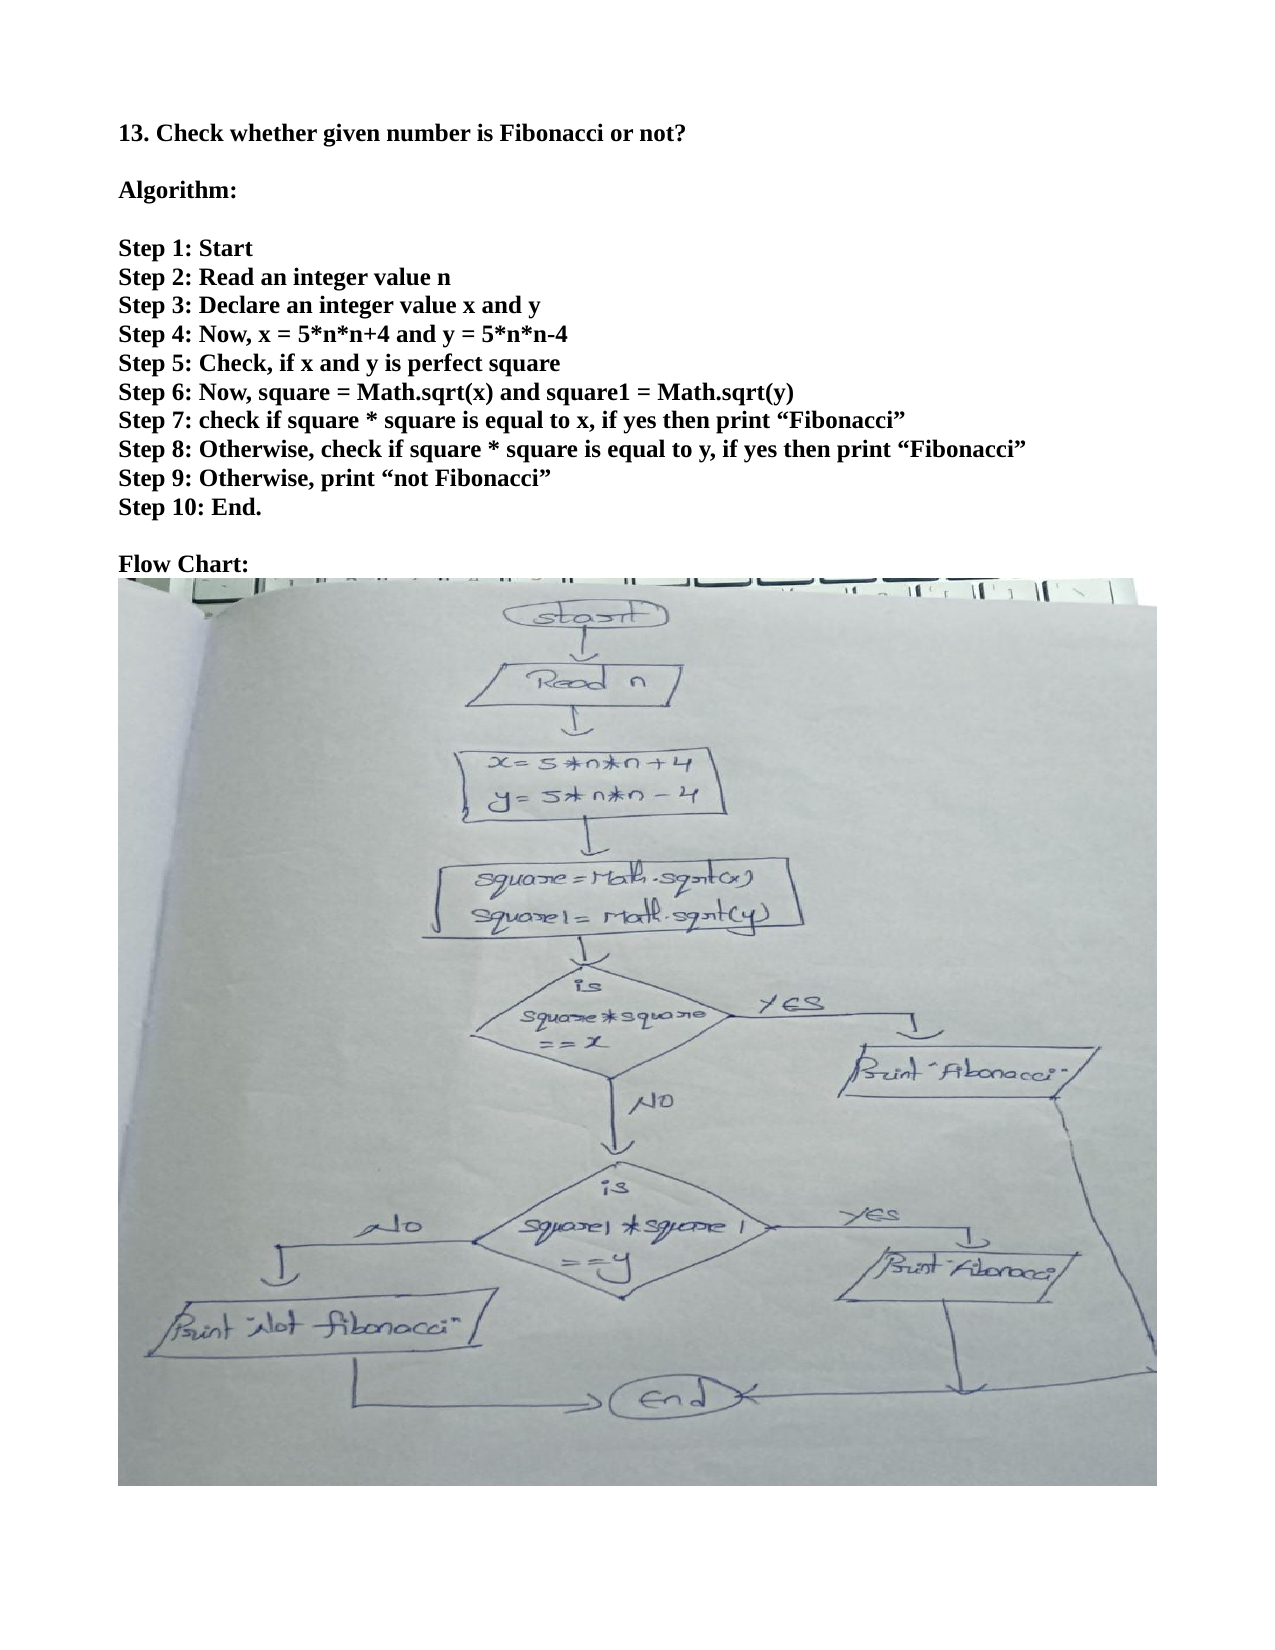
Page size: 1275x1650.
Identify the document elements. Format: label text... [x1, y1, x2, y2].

text 13. Check whether given number is Fibonacci or not? [118, 118, 1157, 147]
text Step 2: Read an integer value n [118, 262, 1157, 291]
text Step 10: End. [118, 492, 1157, 521]
text Step 9: Otherwise, print “not Fibonacci” [118, 463, 1157, 492]
text Algorithm: [118, 176, 1157, 204]
text Step 3: Declare an integer value x and y [118, 291, 1157, 319]
text Step 6: Now, square = Math.sqrt(x) and square1 = Math.sqrt(y) [118, 377, 1157, 406]
text Step 4: Now, x = 5*n*n+4 and y = 5*n*n-4 [118, 319, 1157, 348]
text Flow Chart: [118, 549, 1157, 578]
text Step 7: check if square * square is equal to x, if yes then print “Fibonacci” [118, 406, 1157, 434]
text Step 1: Start [118, 233, 1157, 262]
picture [118, 578, 1157, 1486]
text Step 5: Check, if x and y is perfect square [118, 348, 1157, 377]
text Step 8: Otherwise, check if square * square is equal to y, if yes then print “Fibonacci” [118, 434, 1157, 463]
